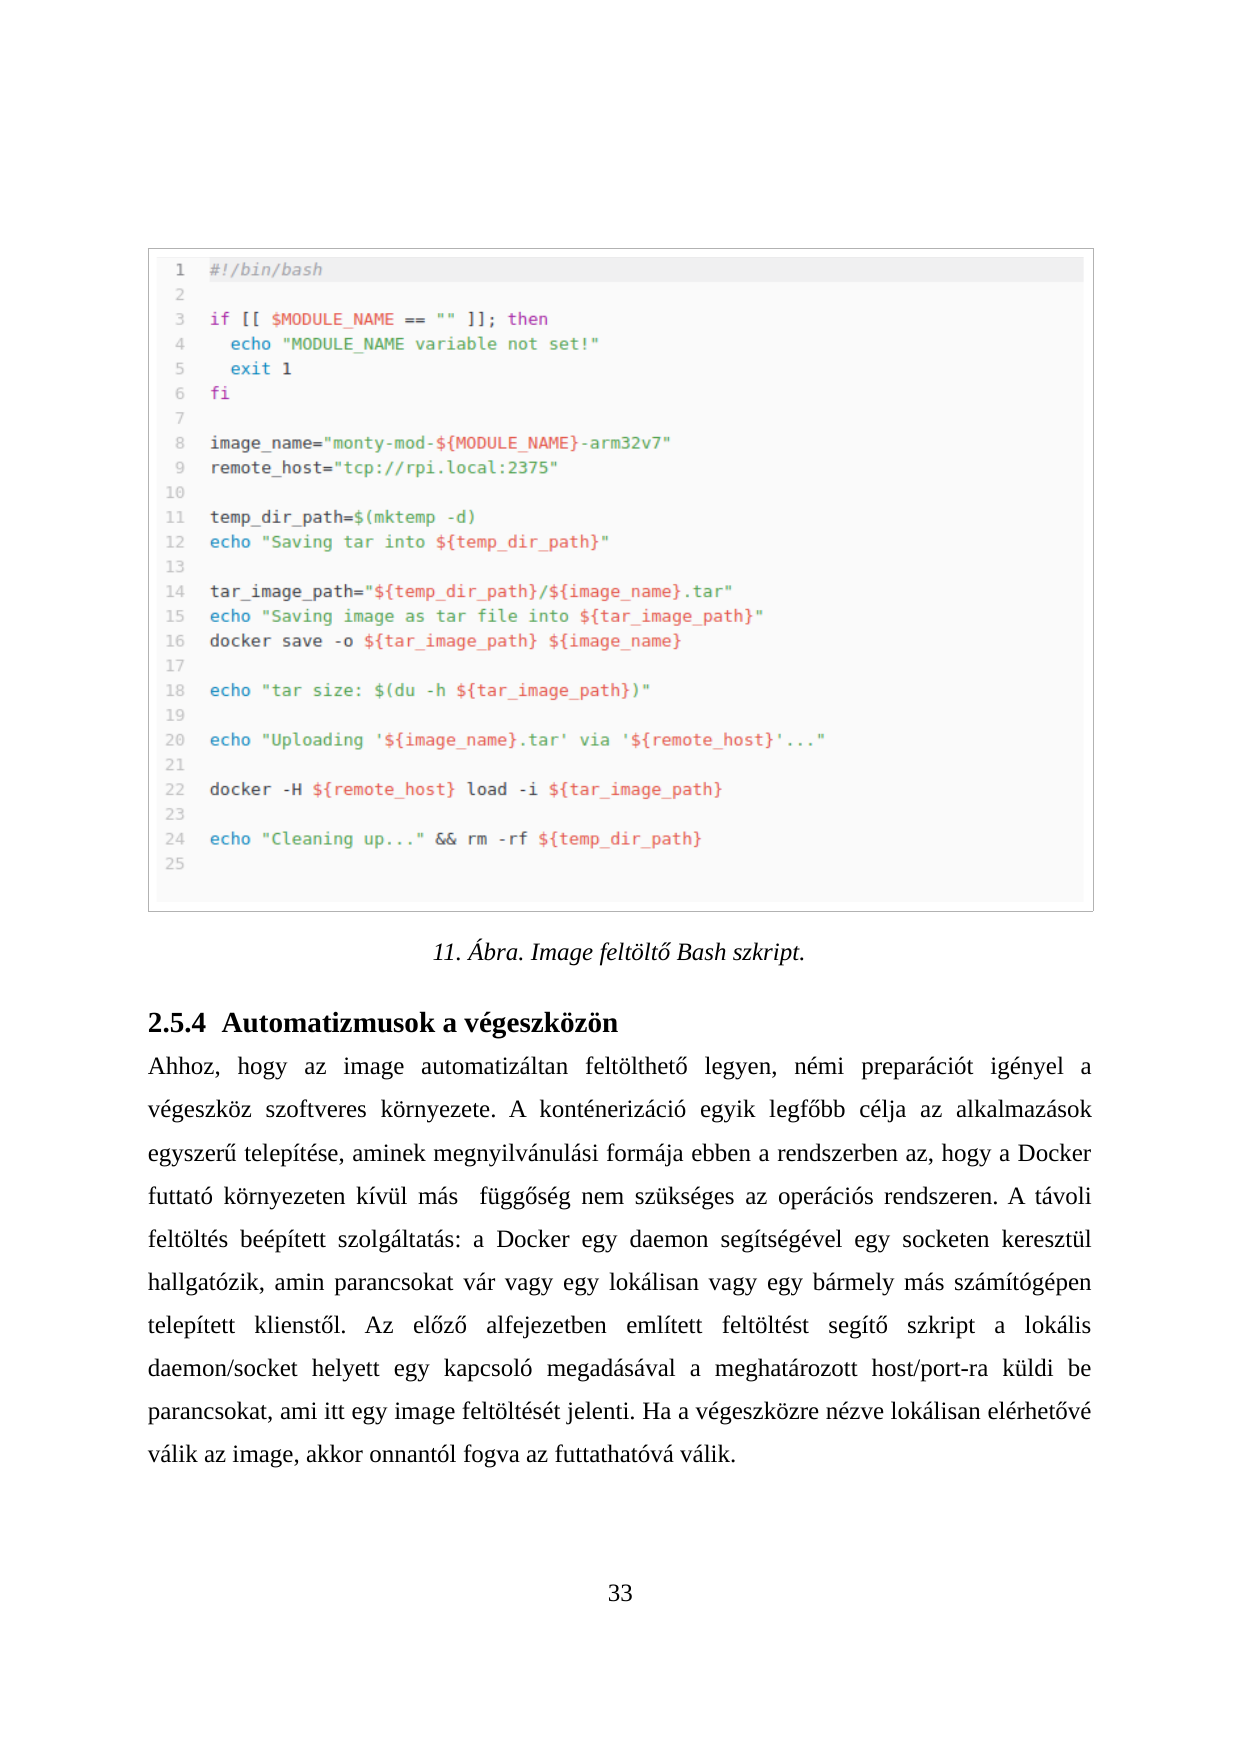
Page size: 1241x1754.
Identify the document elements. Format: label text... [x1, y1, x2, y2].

picture [156, 257, 1084, 902]
text [149, 249, 1093, 911]
text 11. Ábra. Image feltöltő Bash szkript. [148, 912, 1093, 966]
text Ahhoz, hogy az image automatizáltan feltölthető legyen, némi preparációt igényel a végeszköz szoftveres környezete. A konténerizáció egyik legfőbb célja az alkalmazások egyszerű telepítése, aminek megnyilvánulási formája ebben a rendszerben az, hogy a Docker futtató környezeten kívül más függőség nem szükséges az operációs rendszeren. A távoli feltöltés beépített szolgáltatás: a Docker egy daemon segítségével egy socketen keresztül hallgatózik, amin parancsokat vár vagy egy lokálisan vagy egy bármely más számítógépen telepített klienstől. Az előző alfejezetben említett feltöltést segítő szkript a lokális daemon/socket helyett egy kapcsoló megadásával a meghatározott host/port-ra küldi be parancsokat, ami itt egy image feltöltését jelenti. Ha a végeszközre nézve lokálisan elérhetővé válik az image, akkor onnantól fogva az futtathatóvá válik. [148, 1051, 1093, 1468]
subtitle Automatizmusok a végeszközön [148, 1005, 1093, 1039]
text [148, 236, 1093, 248]
